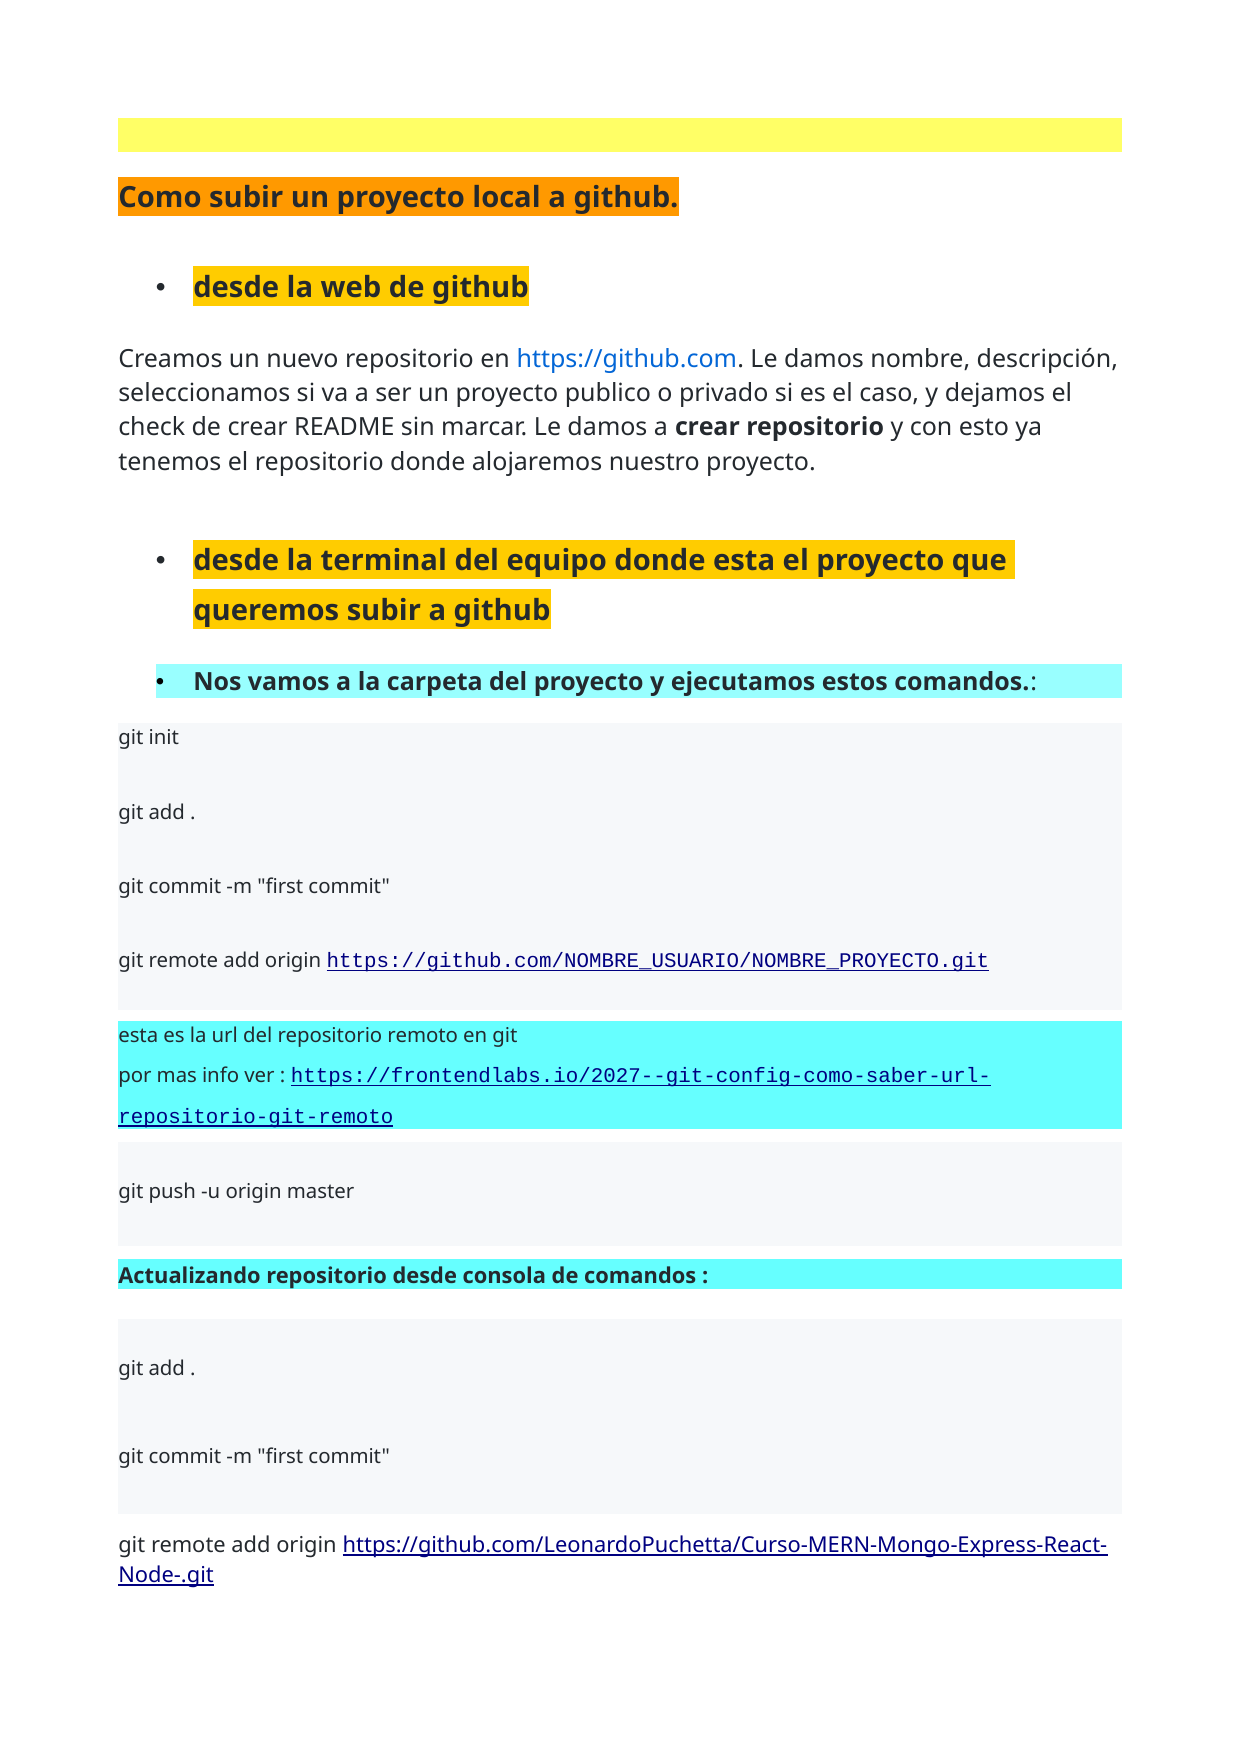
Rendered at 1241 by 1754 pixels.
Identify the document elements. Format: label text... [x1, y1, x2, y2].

subtitle desde la terminal del equipo donde esta el proyecto que queremos subir a github [156, 540, 1122, 629]
text git init [118, 723, 1122, 751]
text git add . [118, 1353, 1122, 1381]
subtitle desde la web de github [156, 266, 1122, 306]
text git commit -m "first commit" [118, 1441, 1122, 1469]
text Creamos un nuevo repositorio en https://github.com. Le damos nombre, descripción, seleccionamos si va a ser un proyecto publico o privado si es el caso, y dejamos el check de crear README sin marcar. Le damos a crear repositorio y con esto ya tenemos el repositorio donde alojaremos nuestro proyecto. [118, 341, 1122, 477]
text git commit -m "first commit" [118, 872, 1122, 899]
subtitle Como subir un proyecto local a github. [118, 177, 1122, 216]
text git remote add origin https://github.com/NOMBRE_USUARIO/NOMBRE_PROYECTO.git [118, 946, 1122, 974]
list Nos vamos a la carpeta del proyecto y ejecutamos estos comandos.: [156, 664, 1122, 698]
text por mas info ver : https://frontendlabs.io/2027--git-config-como-saber-url-repositorio-git-remoto [118, 1061, 1122, 1129]
text Actualizando repositorio desde consola de comandos : [118, 1259, 1122, 1289]
text git push -u origin master [118, 1176, 1122, 1204]
text git add . [118, 797, 1122, 825]
text git remote add origin https://github.com/LeonardoPuchetta/Curso-MERN-Mongo-Express-React-Node-.git [118, 1529, 1122, 1589]
text esta es la url del repositorio remoto en git [118, 1021, 1122, 1049]
